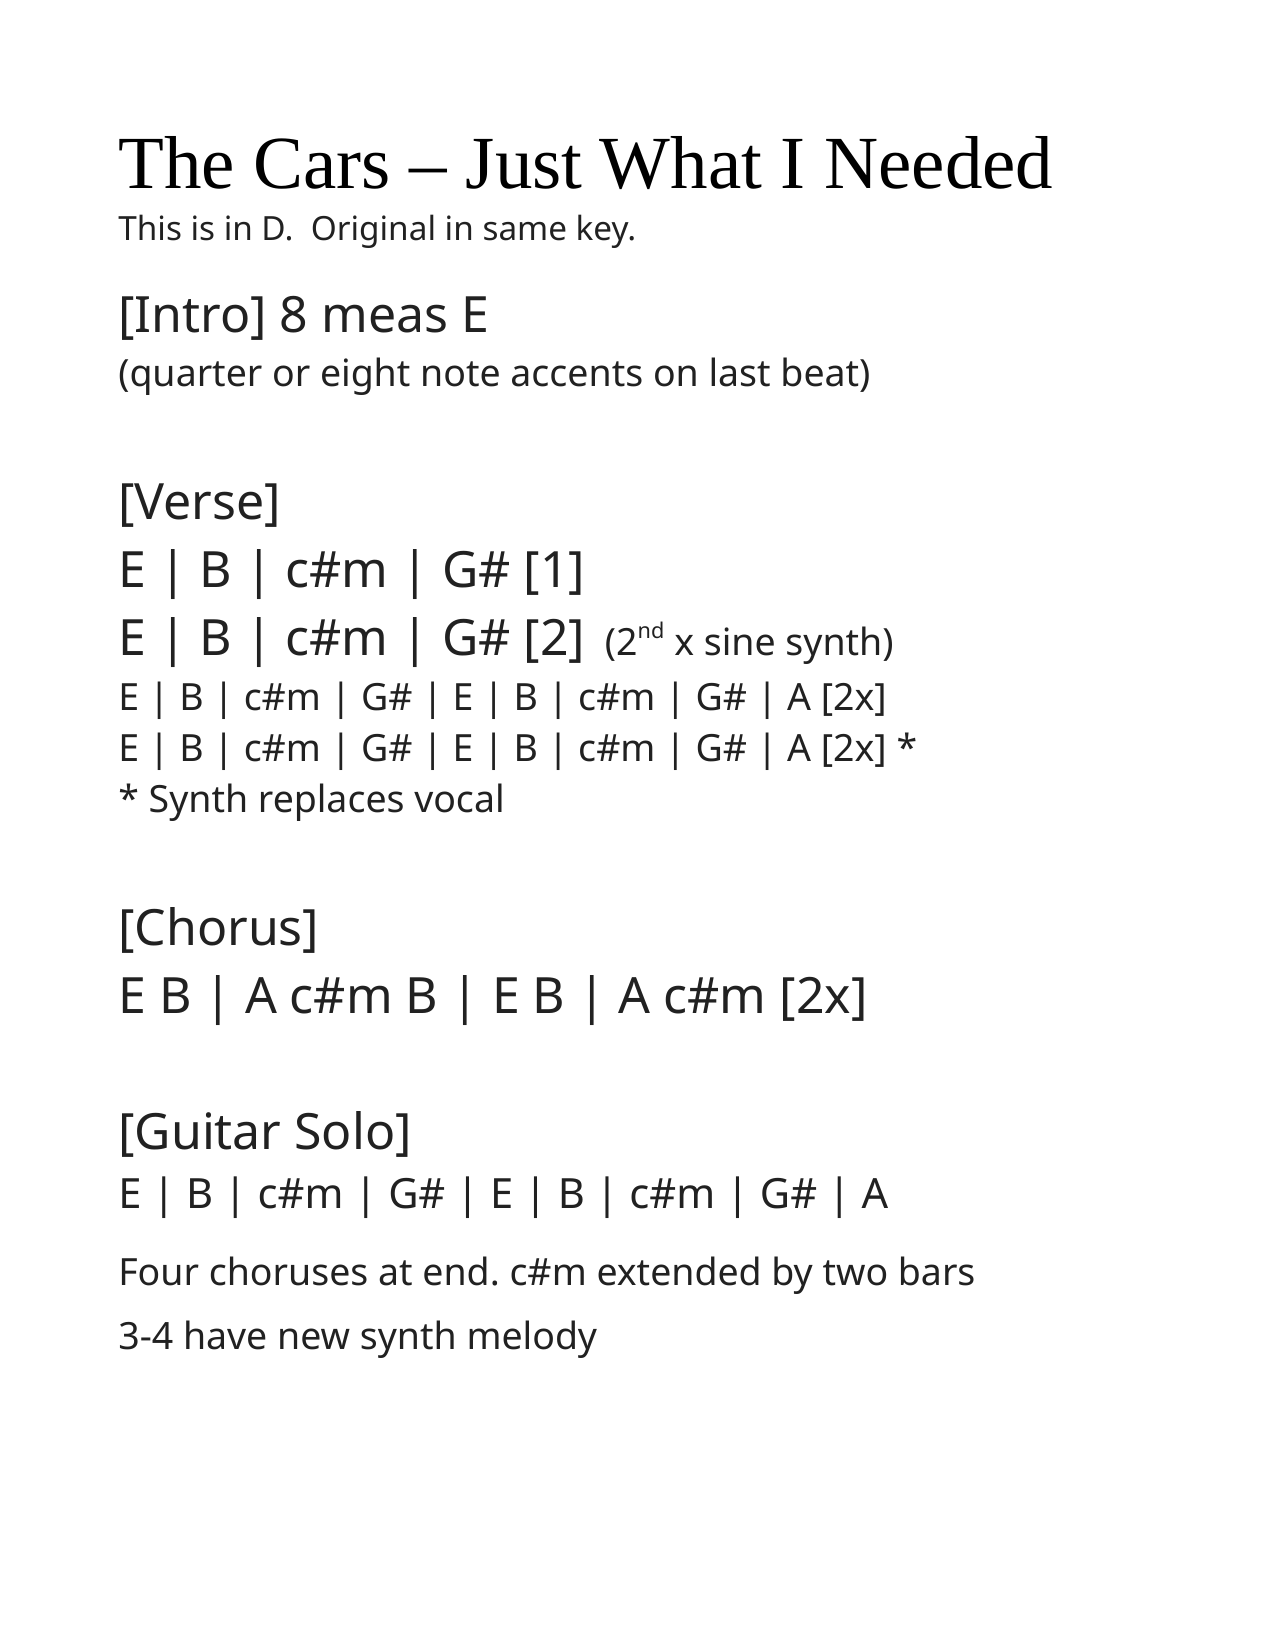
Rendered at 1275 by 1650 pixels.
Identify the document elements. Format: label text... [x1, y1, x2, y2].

text E | B | c#m | G# | E | B | c#m | G# | A [2x] [118, 670, 1157, 721]
text [Guitar Solo] [118, 1096, 1157, 1164]
text * Synth replaces vocal [118, 772, 1157, 823]
text This is in D. Original in same key. [118, 204, 1157, 278]
text [Intro] 8 meas E [118, 278, 1157, 347]
text E B | A c#m B | E B | A c#m [2x] [118, 959, 1157, 1028]
subtitle Four choruses at end. c#m extended by two bars [118, 1246, 1157, 1297]
text E | B | c#m | G# | E | B | c#m | G# | A [2x] * [118, 721, 1157, 772]
text (quarter or eight note accents on last beat) [118, 347, 1157, 398]
text E | B | c#m | G# | E | B | c#m | G# | A [118, 1164, 1157, 1221]
text E | B | c#m | G# [1] [118, 534, 1157, 602]
text [Chorus] [118, 891, 1157, 959]
text E | B | c#m | G# [2] (2nd x sine synth) [118, 602, 1157, 670]
text The Cars – Just What I Needed [118, 118, 1157, 204]
text [Verse] [118, 466, 1157, 534]
text 3-4 have new synth melody [118, 1309, 1157, 1360]
